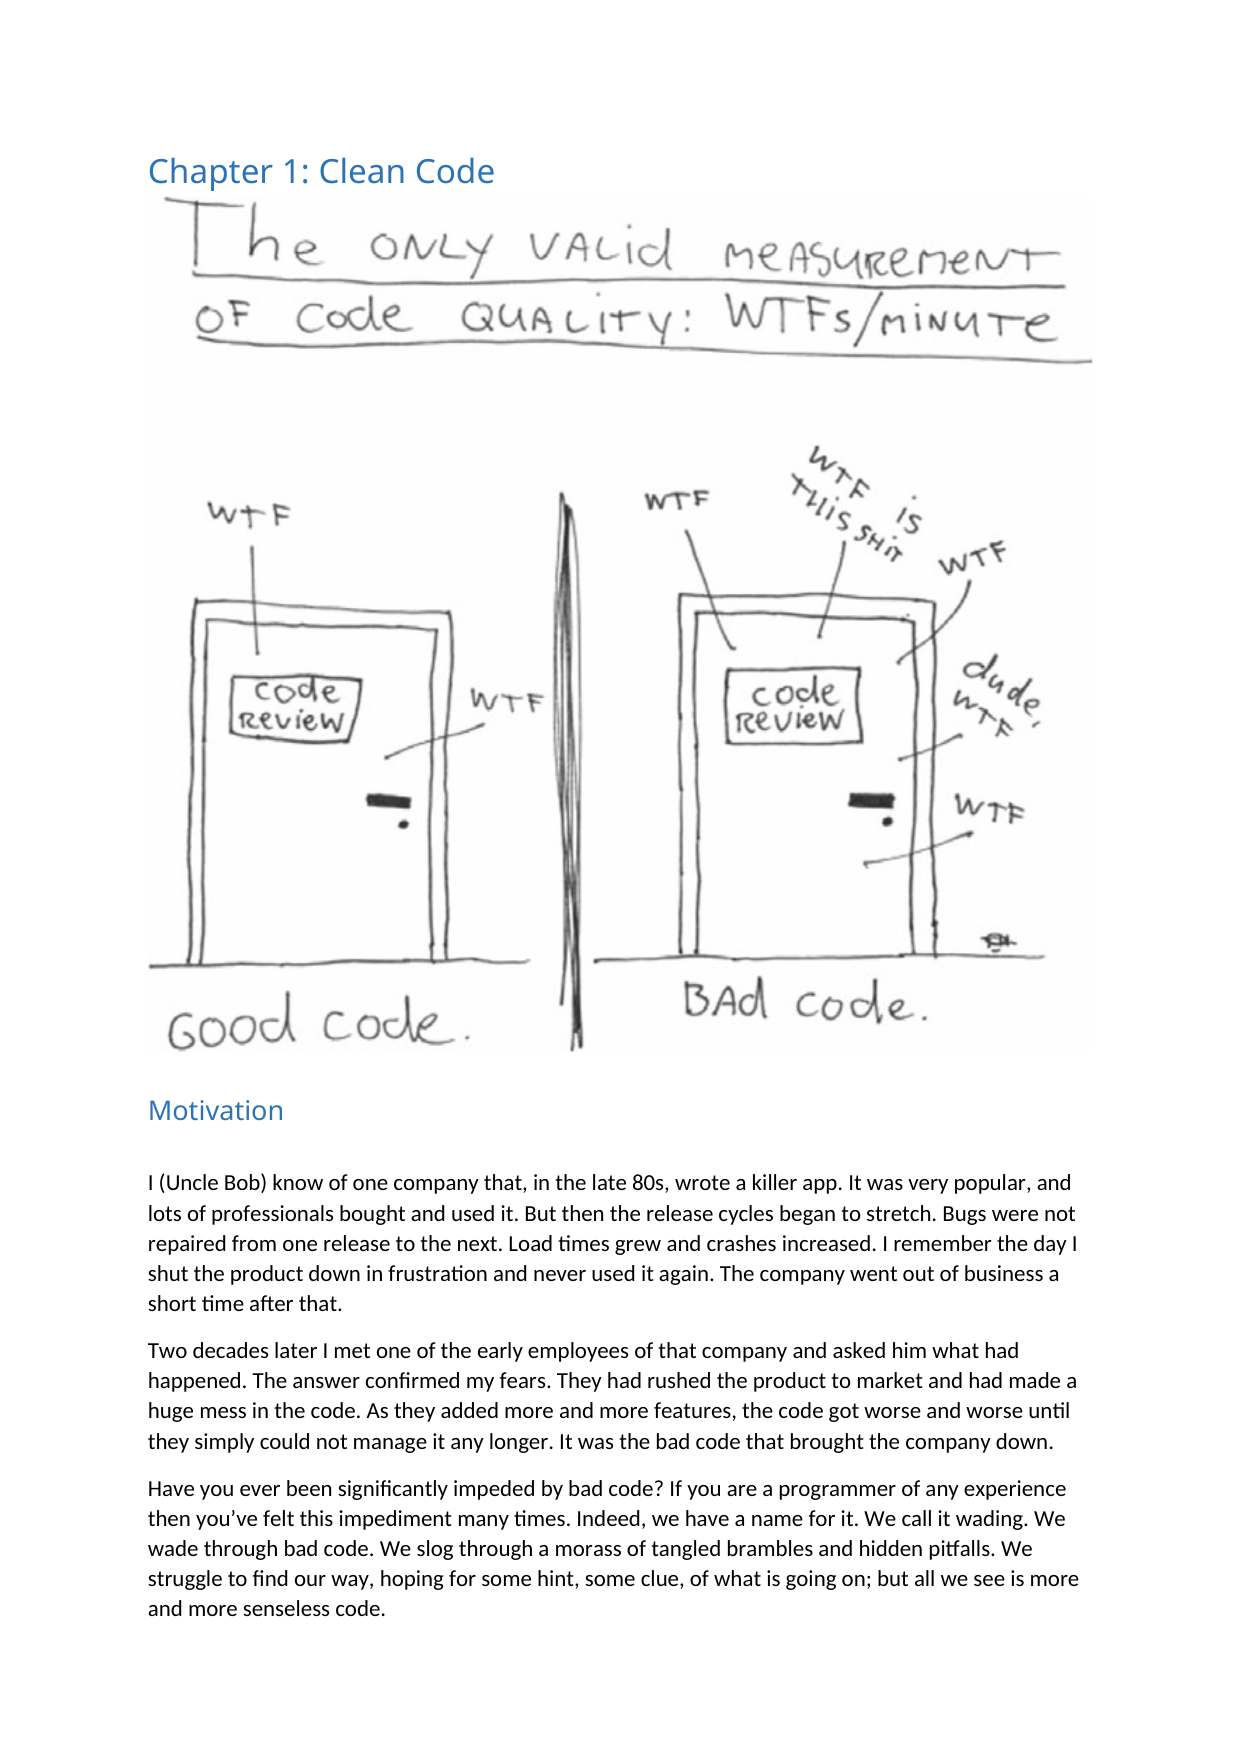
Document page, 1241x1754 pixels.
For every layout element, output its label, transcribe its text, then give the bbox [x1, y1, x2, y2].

subtitle Motivation [148, 1091, 1093, 1128]
text I (Uncle Bob) know of one company that, in the late 80s, wrote a killer app. It was very popular, and lots of professionals bought and used it. But then the release cycles began to stretch. Bugs were not repaired from one release to the next. Load times grew and crashes increased. I remember the day I shut the product down in frustration and never used it again. The company went out of business a short time after that. [148, 1168, 1093, 1317]
text Have you ever been significantly impeded by bad code? If you are a programmer of any experience then you’ve felt this impediment many times. Indeed, we have a name for it. We call it wading. We wade through bad code. We slog through a morass of tangled brambles and hidden pitfalls. We struggle to find our way, hoping for some hint, some clue, of what is going on; but all we see is more and more senseless code. [148, 1474, 1093, 1622]
subtitle Chapter 1: Clean Code [148, 148, 1093, 193]
text Two decades later I met one of the early employees of that company and asked him what had happened. The answer confirmed my fears. They had rushed the product to market and had made a huge mess in the code. As they added more and more features, the code got worse and worse until they simply could not manage it any longer. It was the bad code that brought the company down. [148, 1336, 1093, 1455]
